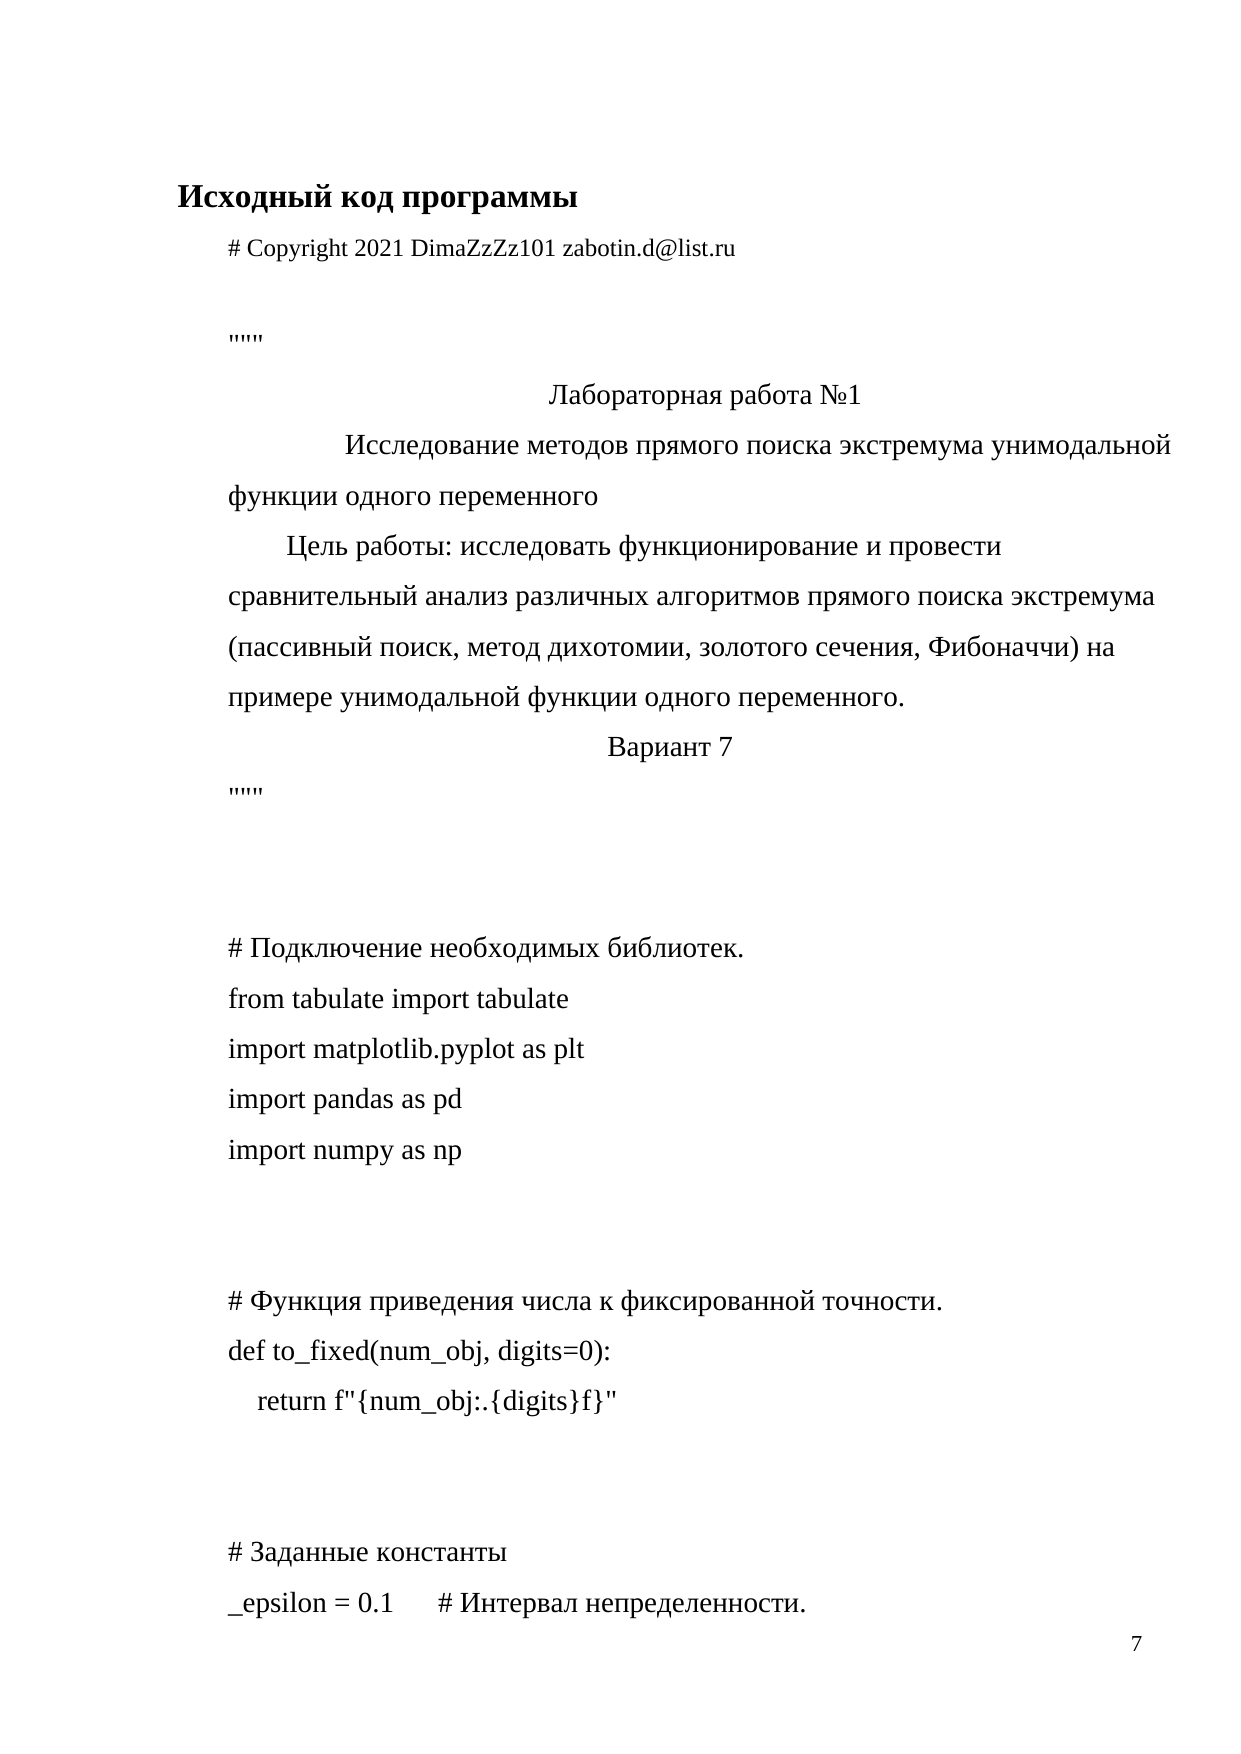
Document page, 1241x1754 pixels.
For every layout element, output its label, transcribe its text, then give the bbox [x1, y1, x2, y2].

text def to_fixed(num_obj, digits=0): [228, 1333, 1176, 1367]
text """ [228, 780, 1176, 813]
text return f"{num_obj:.{digits}f}" [228, 1383, 1176, 1417]
text _epsilon = 0.1 # Интервал непределенности. [228, 1585, 1176, 1618]
text import pandas as pd [228, 1082, 1176, 1115]
text Цель работы: исследовать функционирование и провести сравнительный анализ различных алгоритмов прямого поиска экстремума (пассивный поиск, метод дихотомии, золотого сечения, Фибоначчи) на примере унимодальной функции одного переменного. [228, 528, 1176, 713]
text # Заданные константы [228, 1534, 1176, 1568]
text import numpy as np [228, 1132, 1176, 1165]
text # Подключение необходимых библиотек. [228, 931, 1176, 964]
text Лабораторная работа №1 [228, 377, 1176, 411]
text from tabulate import tabulate [228, 981, 1176, 1014]
text Исследование методов прямого поиска экстремума унимодальной функции одного переменного [228, 427, 1176, 511]
subtitle Исходный код программы [177, 176, 1176, 214]
text Вариант 7 [228, 729, 1176, 763]
text """ [228, 327, 1176, 360]
text # Функция приведения числа к фиксированной точности. [228, 1283, 1176, 1316]
text import matplotlib.pyplot as plt [228, 1031, 1176, 1065]
